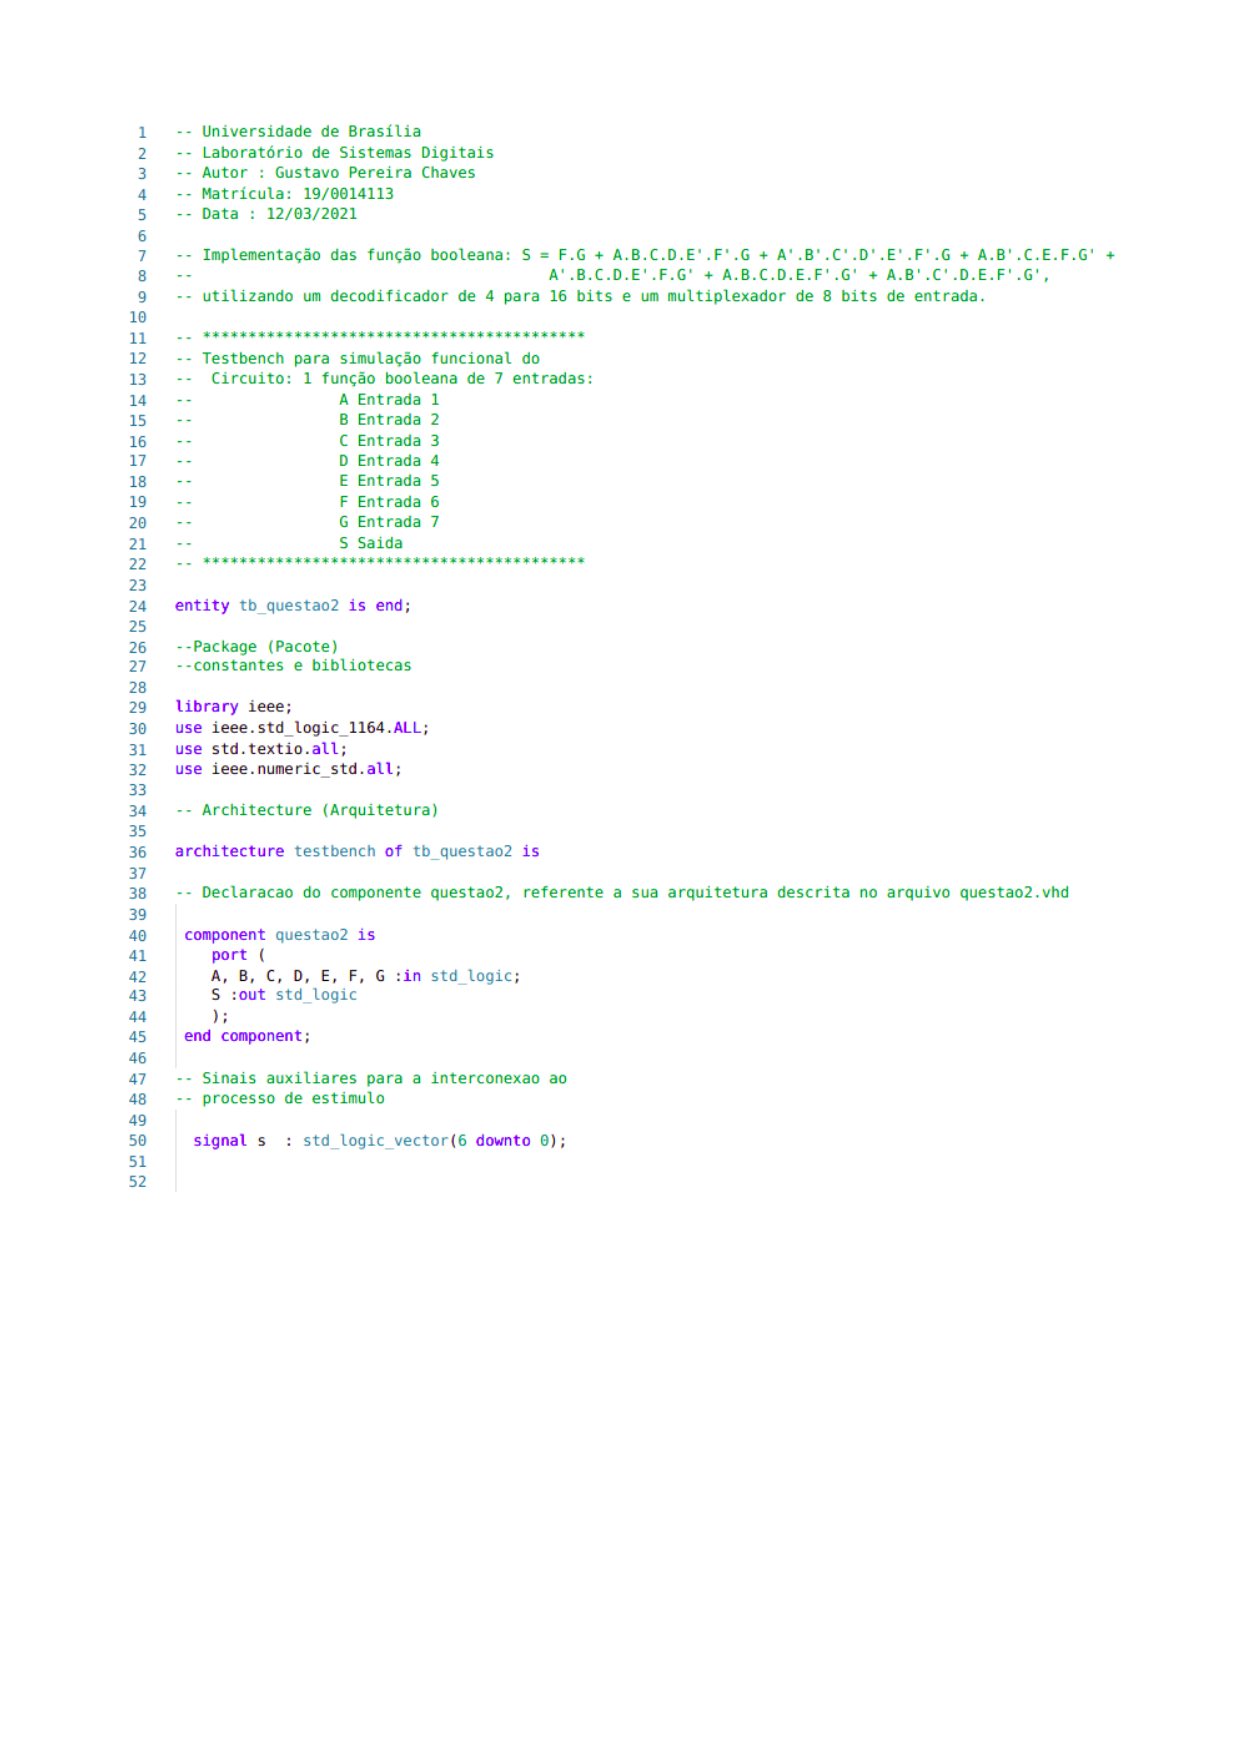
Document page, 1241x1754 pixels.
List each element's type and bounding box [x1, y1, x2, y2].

picture [118, 118, 1123, 1192]
